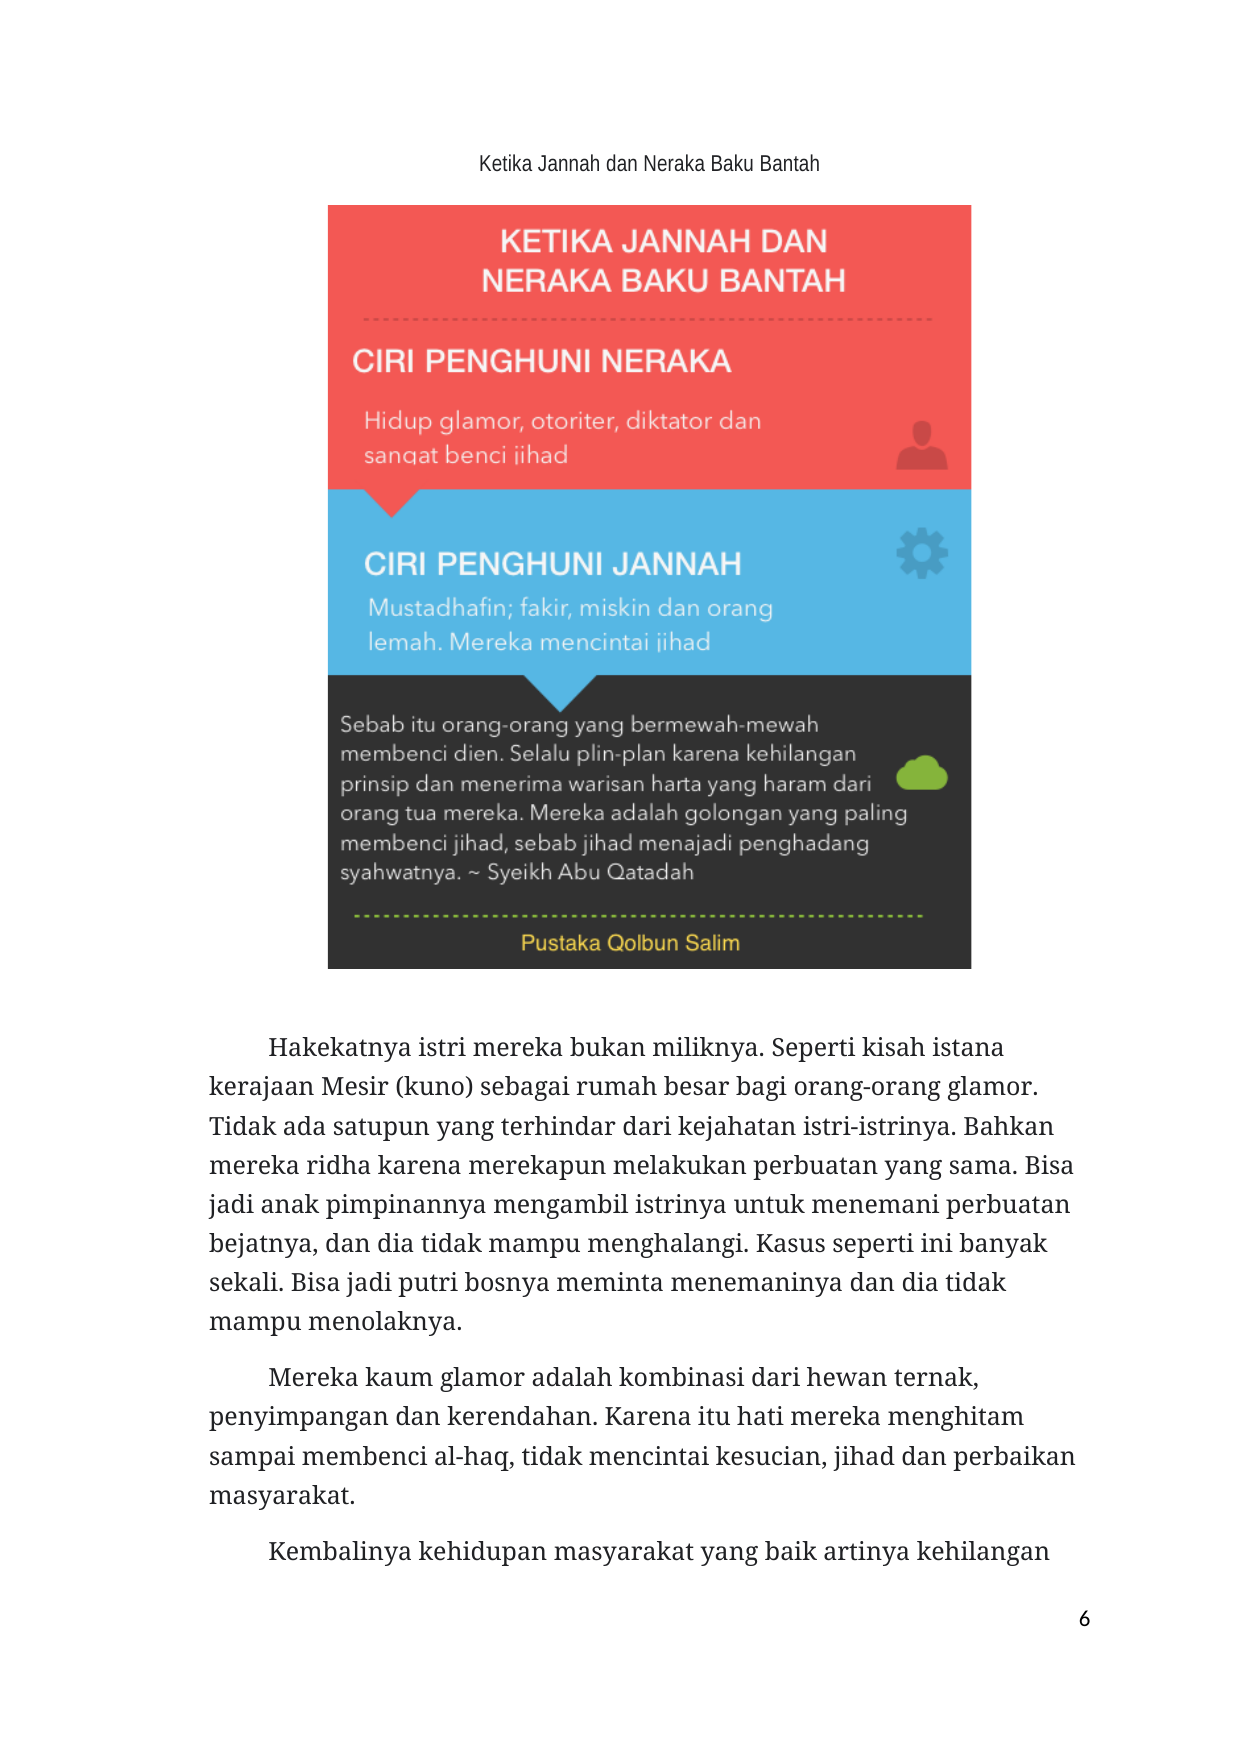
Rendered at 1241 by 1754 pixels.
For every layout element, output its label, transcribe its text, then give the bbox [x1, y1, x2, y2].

text Mereka kaum glamor adalah kombinasi dari hewan ternak, penyimpangan dan kerendahan. Karena itu hati mereka menghitam sampai membenci al-haq, tidak mencintai kesucian, jihad dan perbaikan masyarakat. [209, 1360, 1090, 1511]
text Hakekatnya istri mereka bukan miliknya. Seperti kisah istana kerajaan Mesir (kuno) sebagai rumah besar bagi orang-orang glamor. Tidak ada satupun yang terhindar dari kejahatan istri-istrinya. Bahkan mereka ridha karena merekapun melakukan perbuatan yang sama. Bisa jadi anak pimpinannya mengambil istrinya untuk menemani perbuatan bejatnya, dan dia tidak mampu menghalangi. Kasus seperti ini banyak sekali. Bisa jadi putri bosnya meminta menemaninya dan dia tidak mampu menolaknya. [209, 1030, 1090, 1338]
picture [327, 205, 972, 969]
text Kembalinya kehidupan masyarakat yang baik artinya kehilangan [209, 1533, 1090, 1567]
